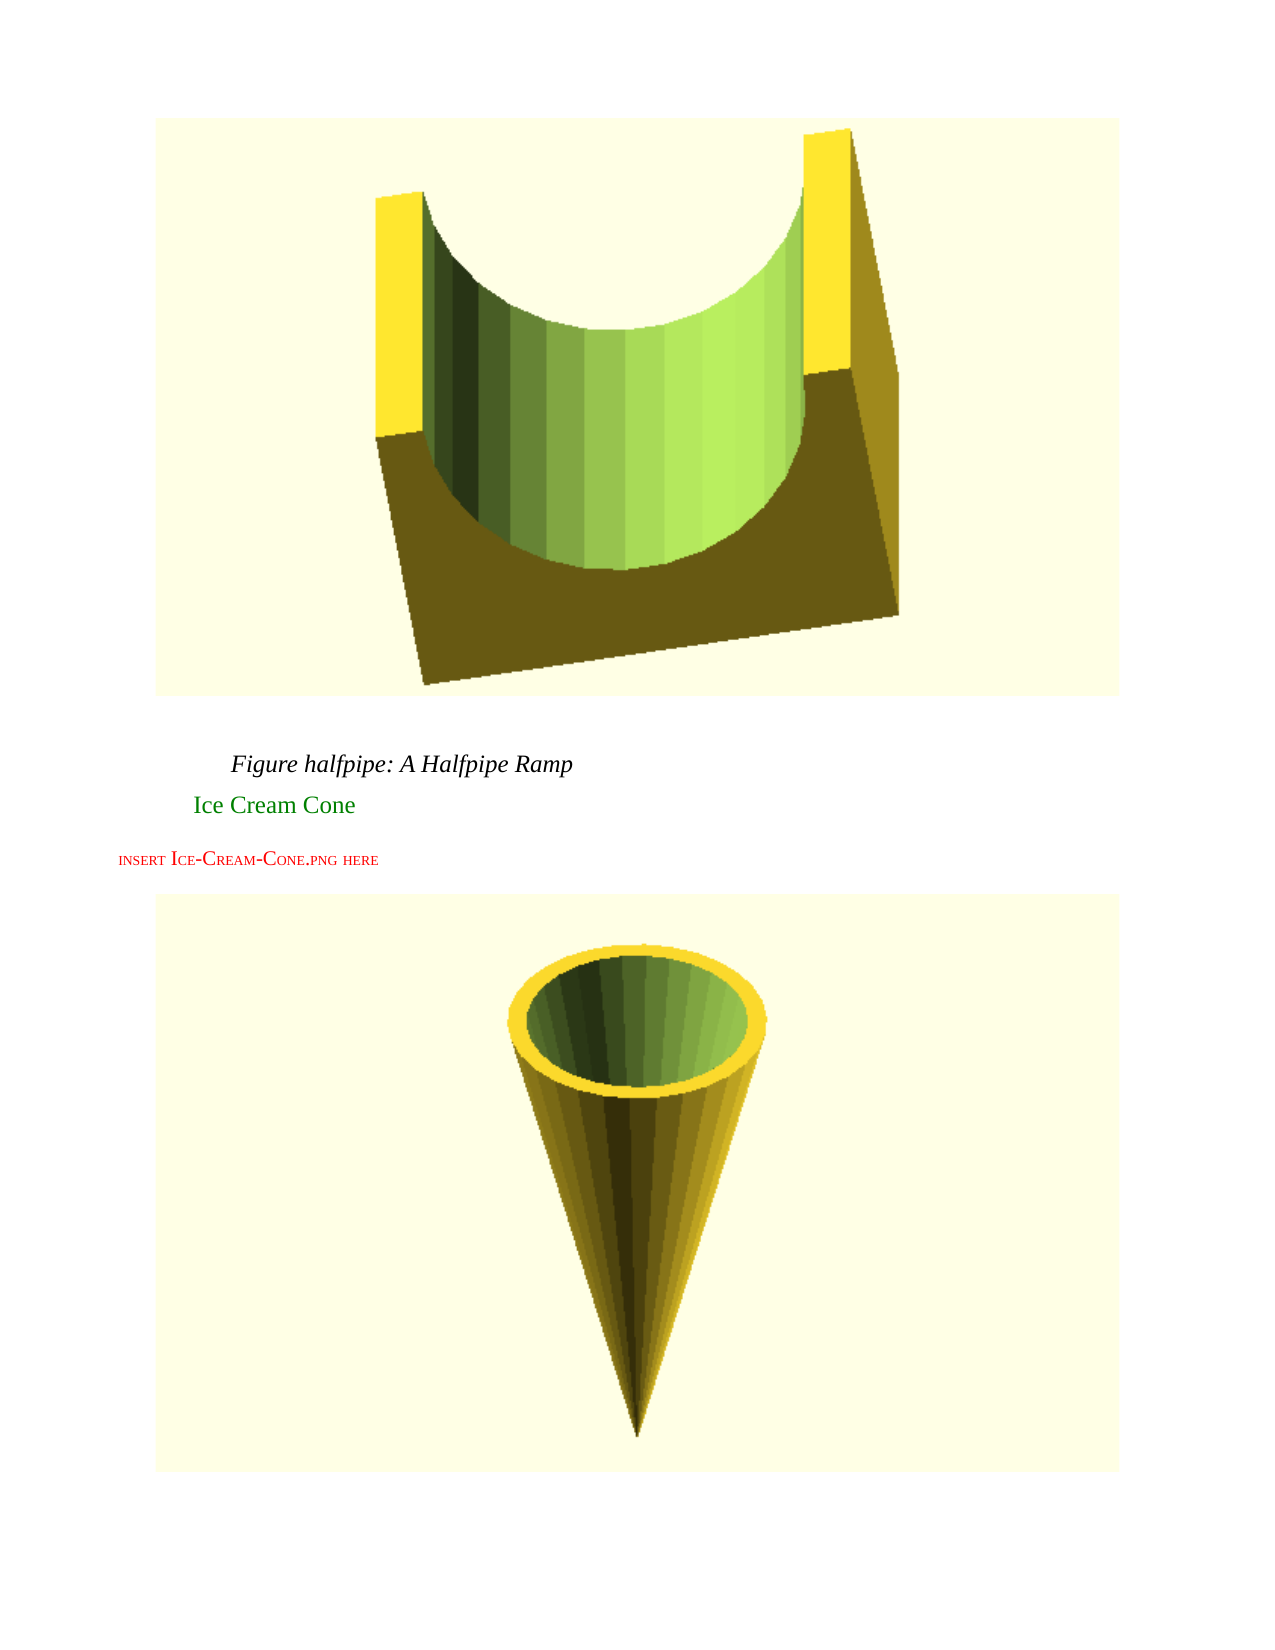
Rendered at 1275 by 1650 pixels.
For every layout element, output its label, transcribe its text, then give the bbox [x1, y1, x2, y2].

list Figure halfpipe: A Halfpipe Ramp [193, 749, 1157, 778]
list Ice Cream Cone [193, 790, 1157, 819]
picture [155, 118, 1120, 696]
text insert Ice-Cream-Cone.png here [118, 846, 1157, 870]
picture [155, 894, 1120, 1472]
